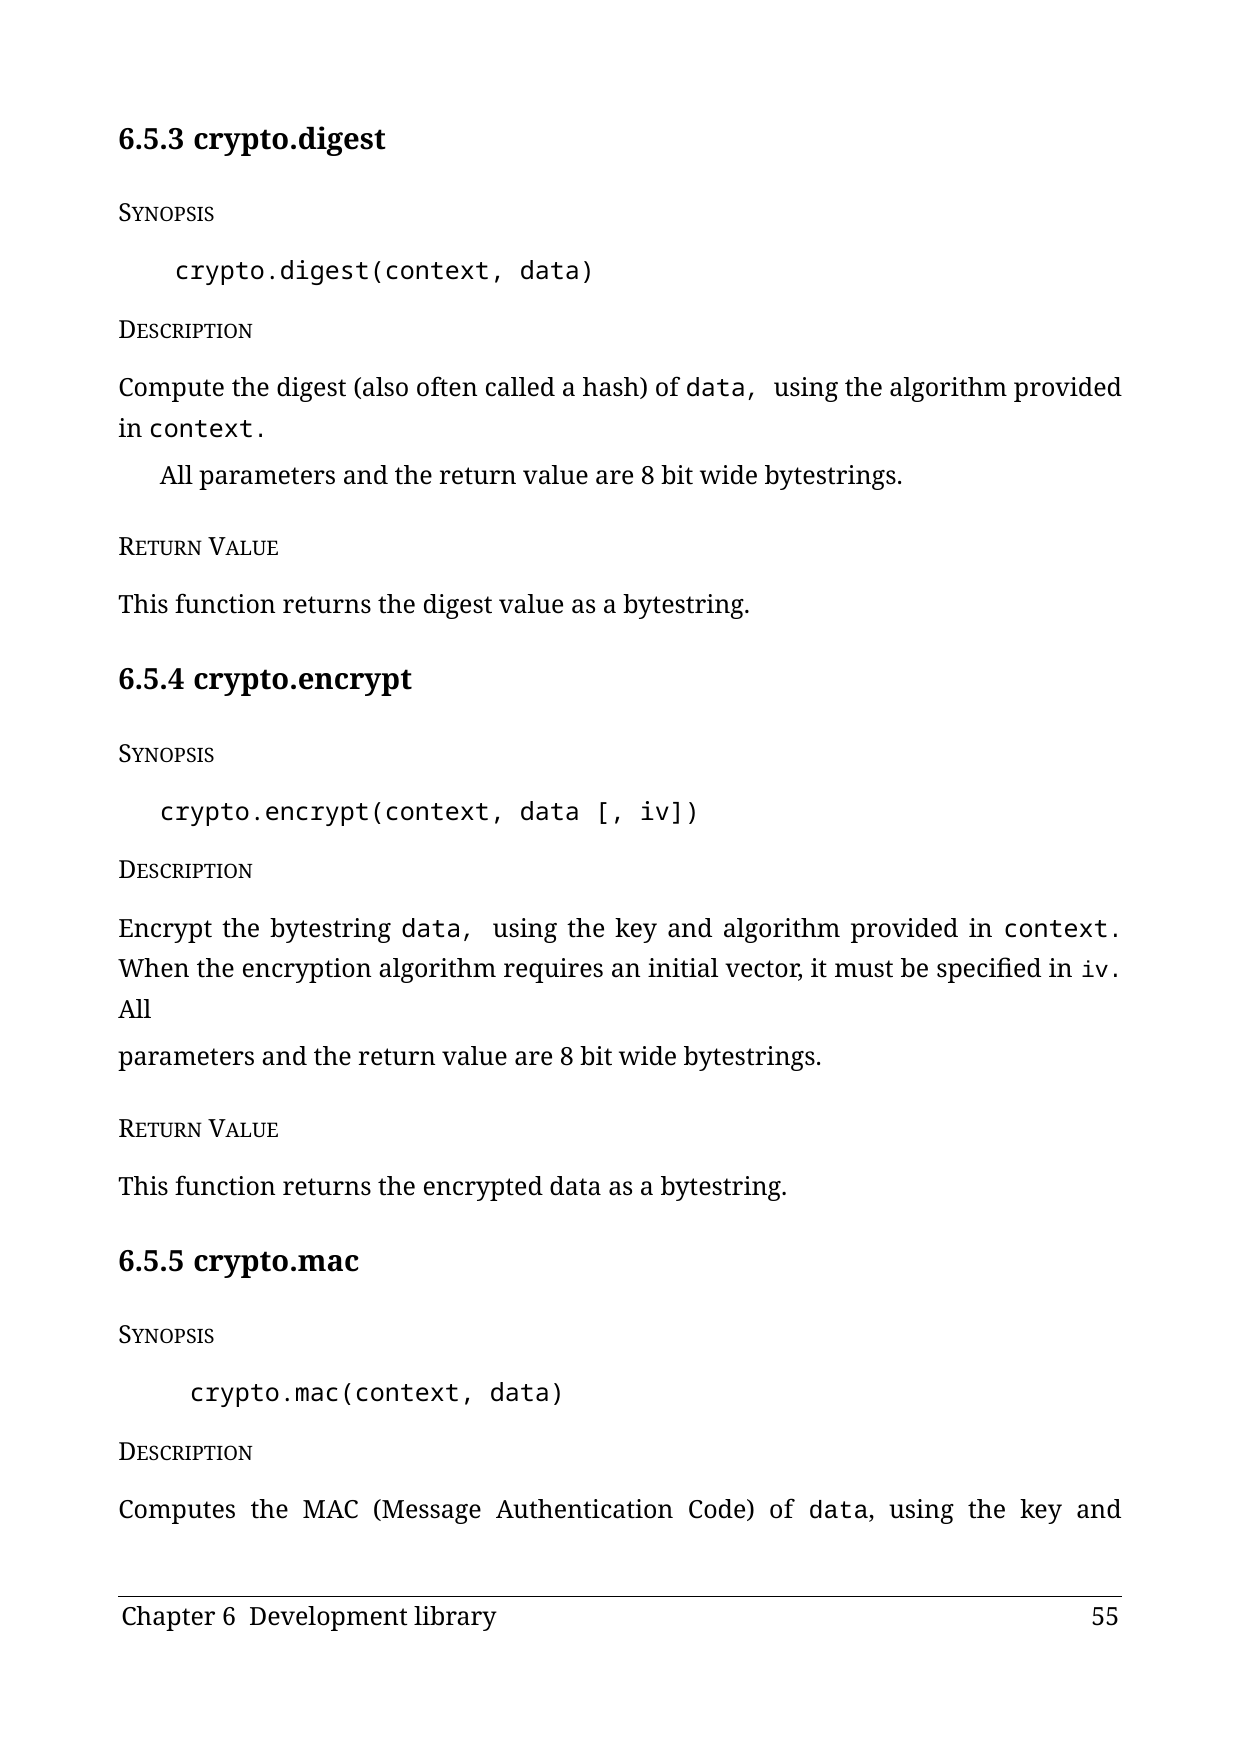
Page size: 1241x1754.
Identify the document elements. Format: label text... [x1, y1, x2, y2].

subtitle crypto.mac [118, 1240, 1122, 1280]
text Computes the MAC (Message Authentication Code) of data, using the key and [118, 1492, 1122, 1526]
subtitle Return Value [118, 1110, 1122, 1144]
subtitle Return Value [118, 529, 1122, 563]
subtitle Synopsis [118, 195, 1122, 229]
subtitle Synopsis [118, 1317, 1122, 1351]
text This function returns the encrypted data as a bytestring. [118, 1168, 1122, 1202]
text All parameters and the return value are 8 bit wide bytestrings. [118, 457, 1122, 491]
subtitle Synopsis [118, 736, 1122, 769]
text This function returns the digest value as a bytestring. [118, 587, 1122, 621]
subtitle crypto.encrypt [118, 659, 1122, 698]
subtitle Description [118, 312, 1122, 346]
subtitle Description [118, 852, 1122, 886]
text crypto.digest(context, data) [159, 253, 1122, 287]
text Compute the digest (also often called a hash) of data, using the algorithm provided in context. [118, 370, 1122, 444]
subtitle Description [118, 1434, 1122, 1467]
text parameters and the return value are 8 bit wide bytestrings. [118, 1039, 1122, 1073]
text crypto.encrypt(context, data [, iv]) [159, 793, 1122, 827]
text Encrypt the bytestring data, using the key and algorithm provided in context. When the encryption algorithm requires an initial vector, it must be specified in iv. All [118, 910, 1122, 1026]
subtitle crypto.digest [118, 118, 1122, 158]
text crypto.mac(context, data) [159, 1375, 1122, 1409]
